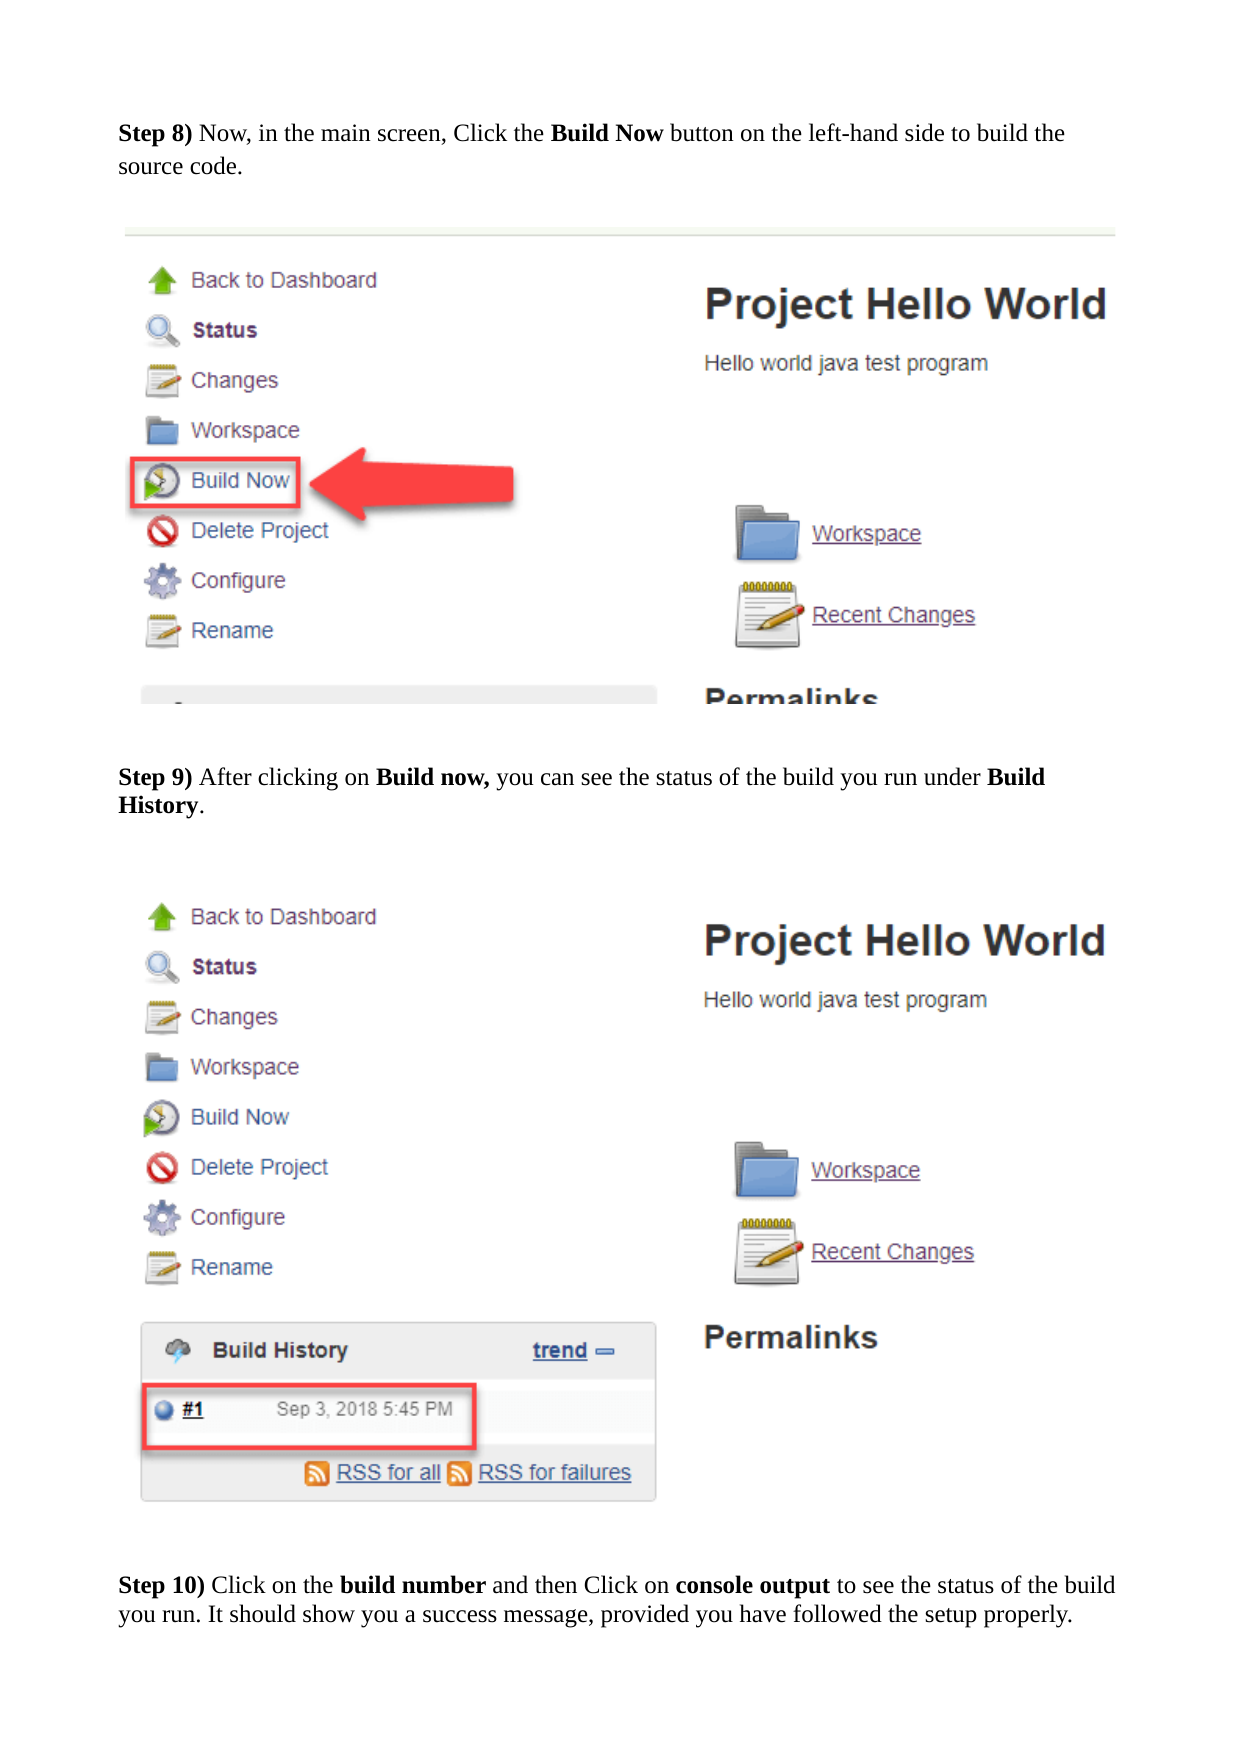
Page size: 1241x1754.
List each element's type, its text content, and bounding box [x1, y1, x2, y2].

text Step 9) After clicking on Build now, you can see the status of the build you run under Build History. [118, 762, 1122, 819]
text Step 8) Now, in the main screen, Click the Build Now button on the left-hand side to build the source code. [118, 118, 1122, 180]
text Step 10) Click on the build number and then Click on console output to see the status of the build you run. It should show you a success message, provided you have followed the setup properly. [118, 1570, 1122, 1627]
picture [122, 876, 1118, 1513]
picture [124, 227, 1116, 704]
